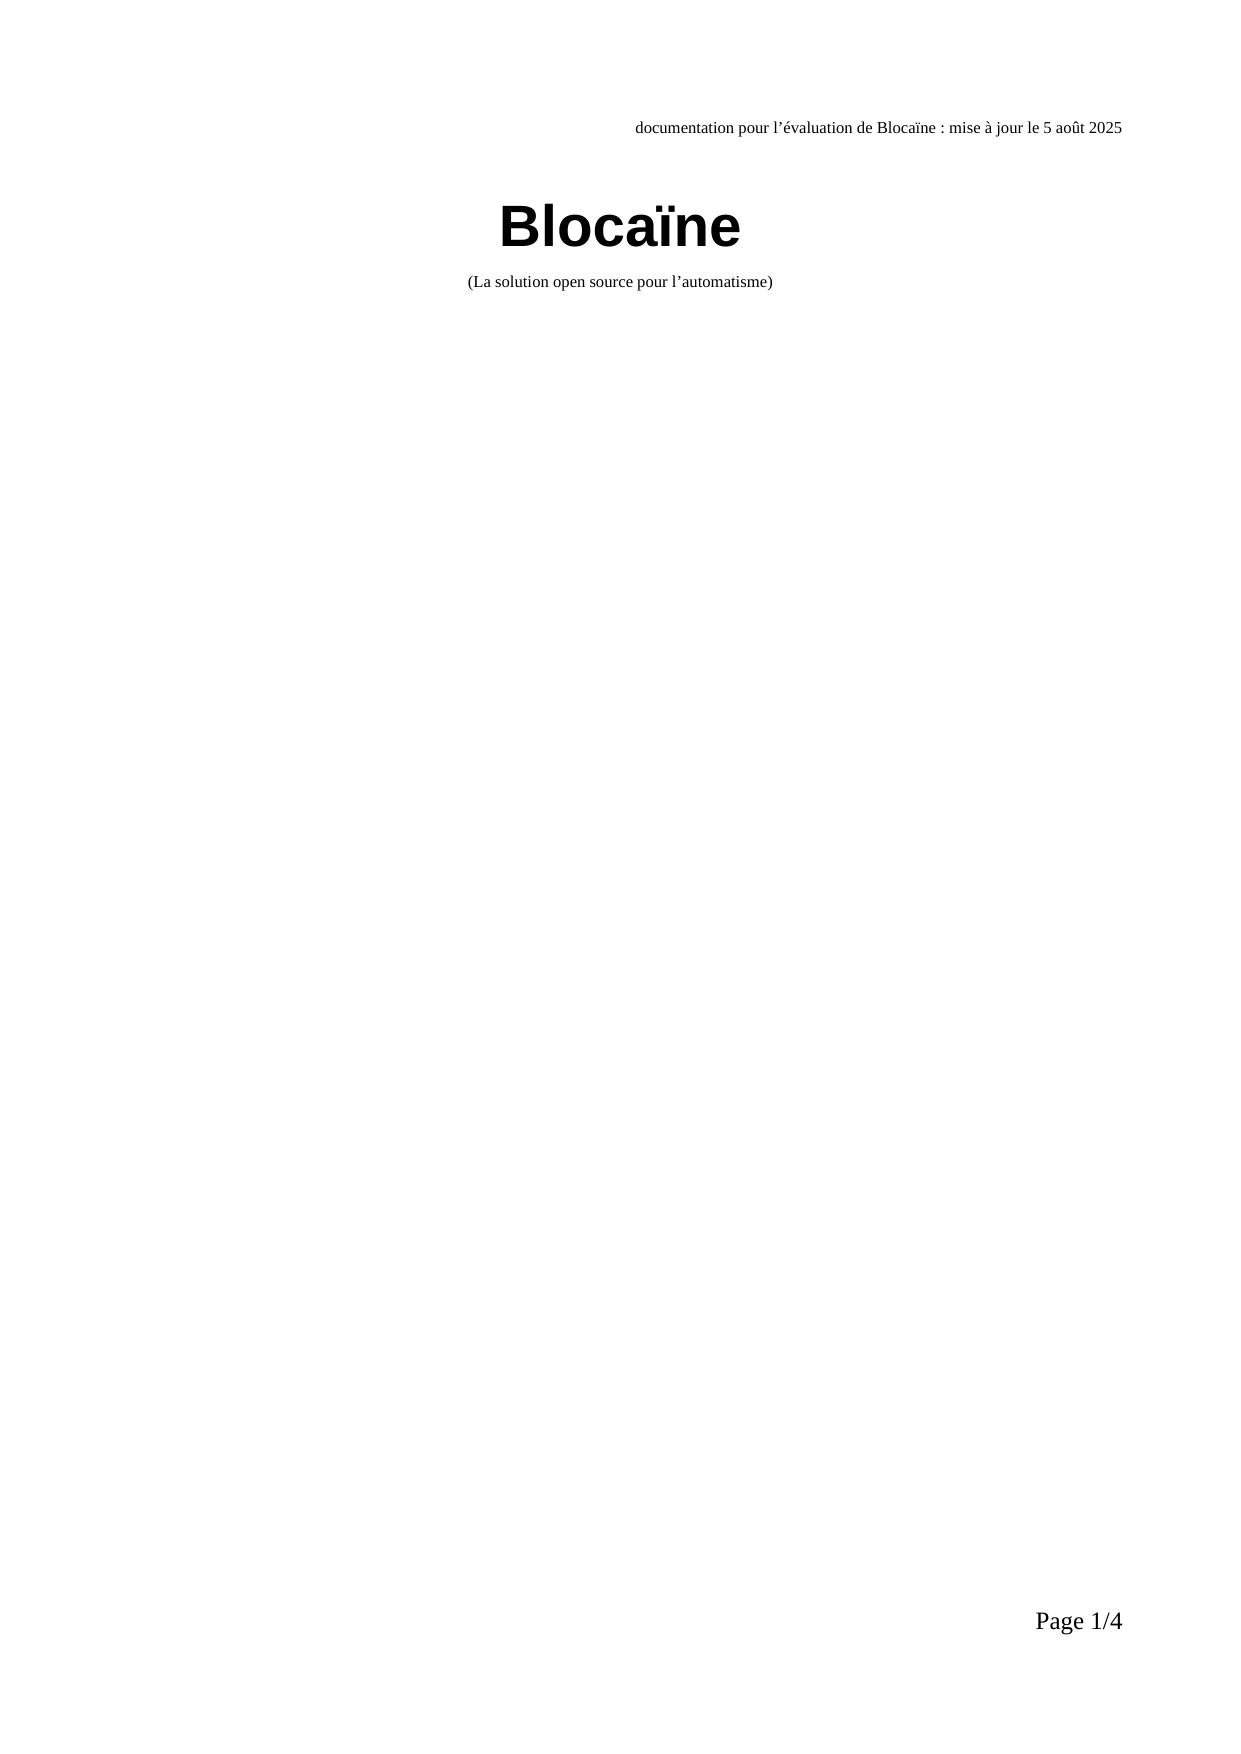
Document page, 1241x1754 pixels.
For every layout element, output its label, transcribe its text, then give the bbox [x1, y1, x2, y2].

text (La solution open source pour l’automatisme) [118, 271, 1122, 291]
title Blocaïne [118, 192, 1122, 259]
